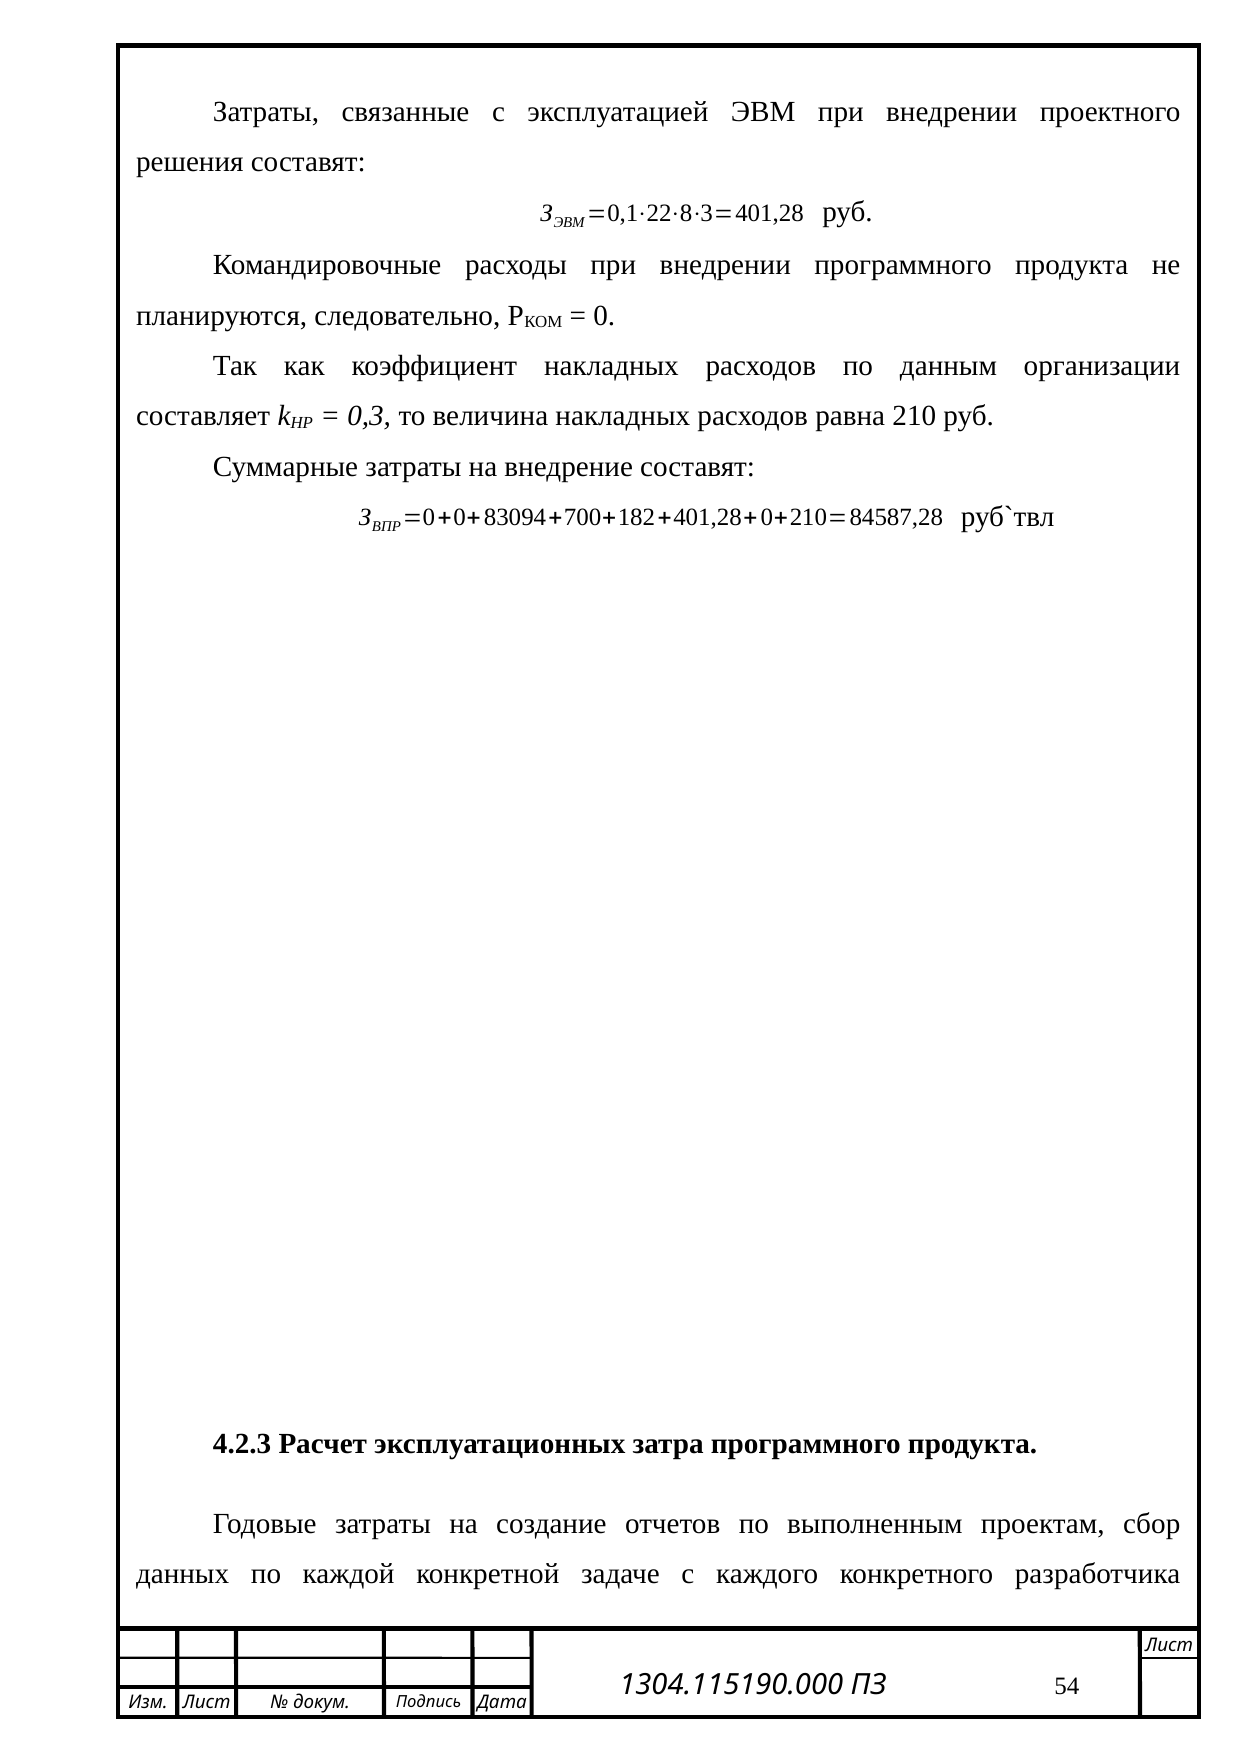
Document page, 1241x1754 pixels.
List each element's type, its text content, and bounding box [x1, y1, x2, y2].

text руб`твл [136, 499, 1181, 535]
text Затраты, связанные с эксплуатацией ЭВМ при внедрении проектного решения составят: [136, 94, 1181, 178]
text руб. [136, 194, 1181, 231]
text Суммарные затраты на внедрение составят: [136, 449, 1181, 482]
text Так как коэффициент накладных расходов по данным организации составляет kНР = 0,3, то величина накладных расходов равна 210 руб. [136, 348, 1181, 432]
text 4.2.3 Расчет эксплуатационных затра программного продукта. [136, 1426, 1181, 1460]
text Годовые затраты на создание отчетов по выполненным проектам, сбор данных по каждой конкретной задаче с каждого конкретного разработчика [136, 1506, 1181, 1590]
text Командировочные расходы при внедрении программного продукта не планируются, следовательно, РКОМ = 0. [136, 247, 1181, 331]
